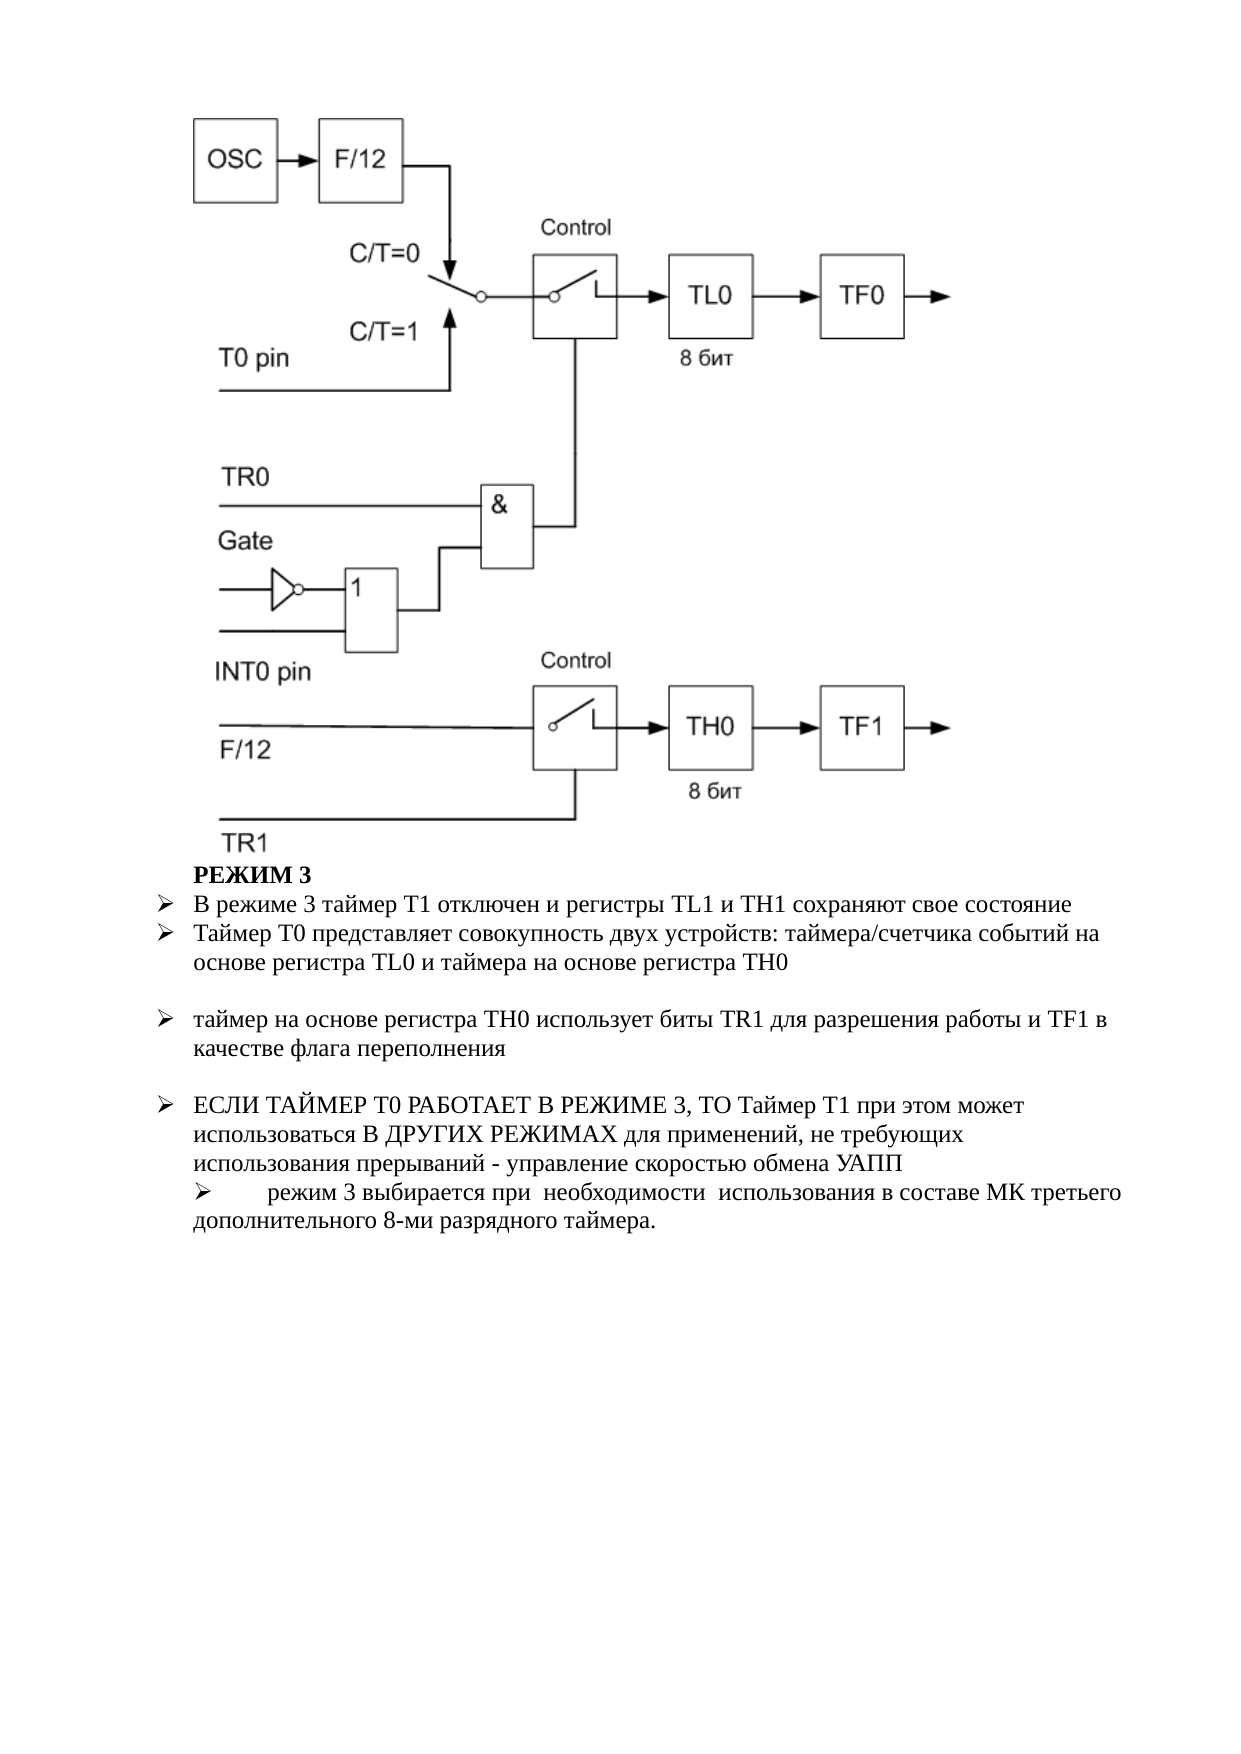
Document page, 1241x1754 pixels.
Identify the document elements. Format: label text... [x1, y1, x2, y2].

list таймер на основе регистра TH0 использует биты TR1 для разрешения работы и TF1 в качестве флага переполнения [156, 1004, 1122, 1062]
list режим 3 выбирается при необходимости использования в составе МК третьего дополнительного 8-ми разрядного таймера. [193, 1177, 1122, 1234]
list Таймер Т0 представляет совокупность двух устройств: таймера/счетчика событий на основе регистра TL0 и таймера на основе регистра TH0 [156, 918, 1122, 976]
text РЕЖИМ 3 [193, 861, 1122, 889]
list В режиме 3 таймер Т1 отключен и регистры TL1 и TH1 сохраняют свое состояние [156, 889, 1122, 918]
list ЕСЛИ ТАЙМЕР Т0 РАБОТАЕТ В РЕЖИМЕ 3, ТО Таймер Т1 при этом может использоваться В ДРУГИХ РЕЖИМАХ для применений, не требующих использования прерываний - управление скоростью обмена УАПП [156, 1091, 1122, 1177]
picture [193, 118, 952, 861]
